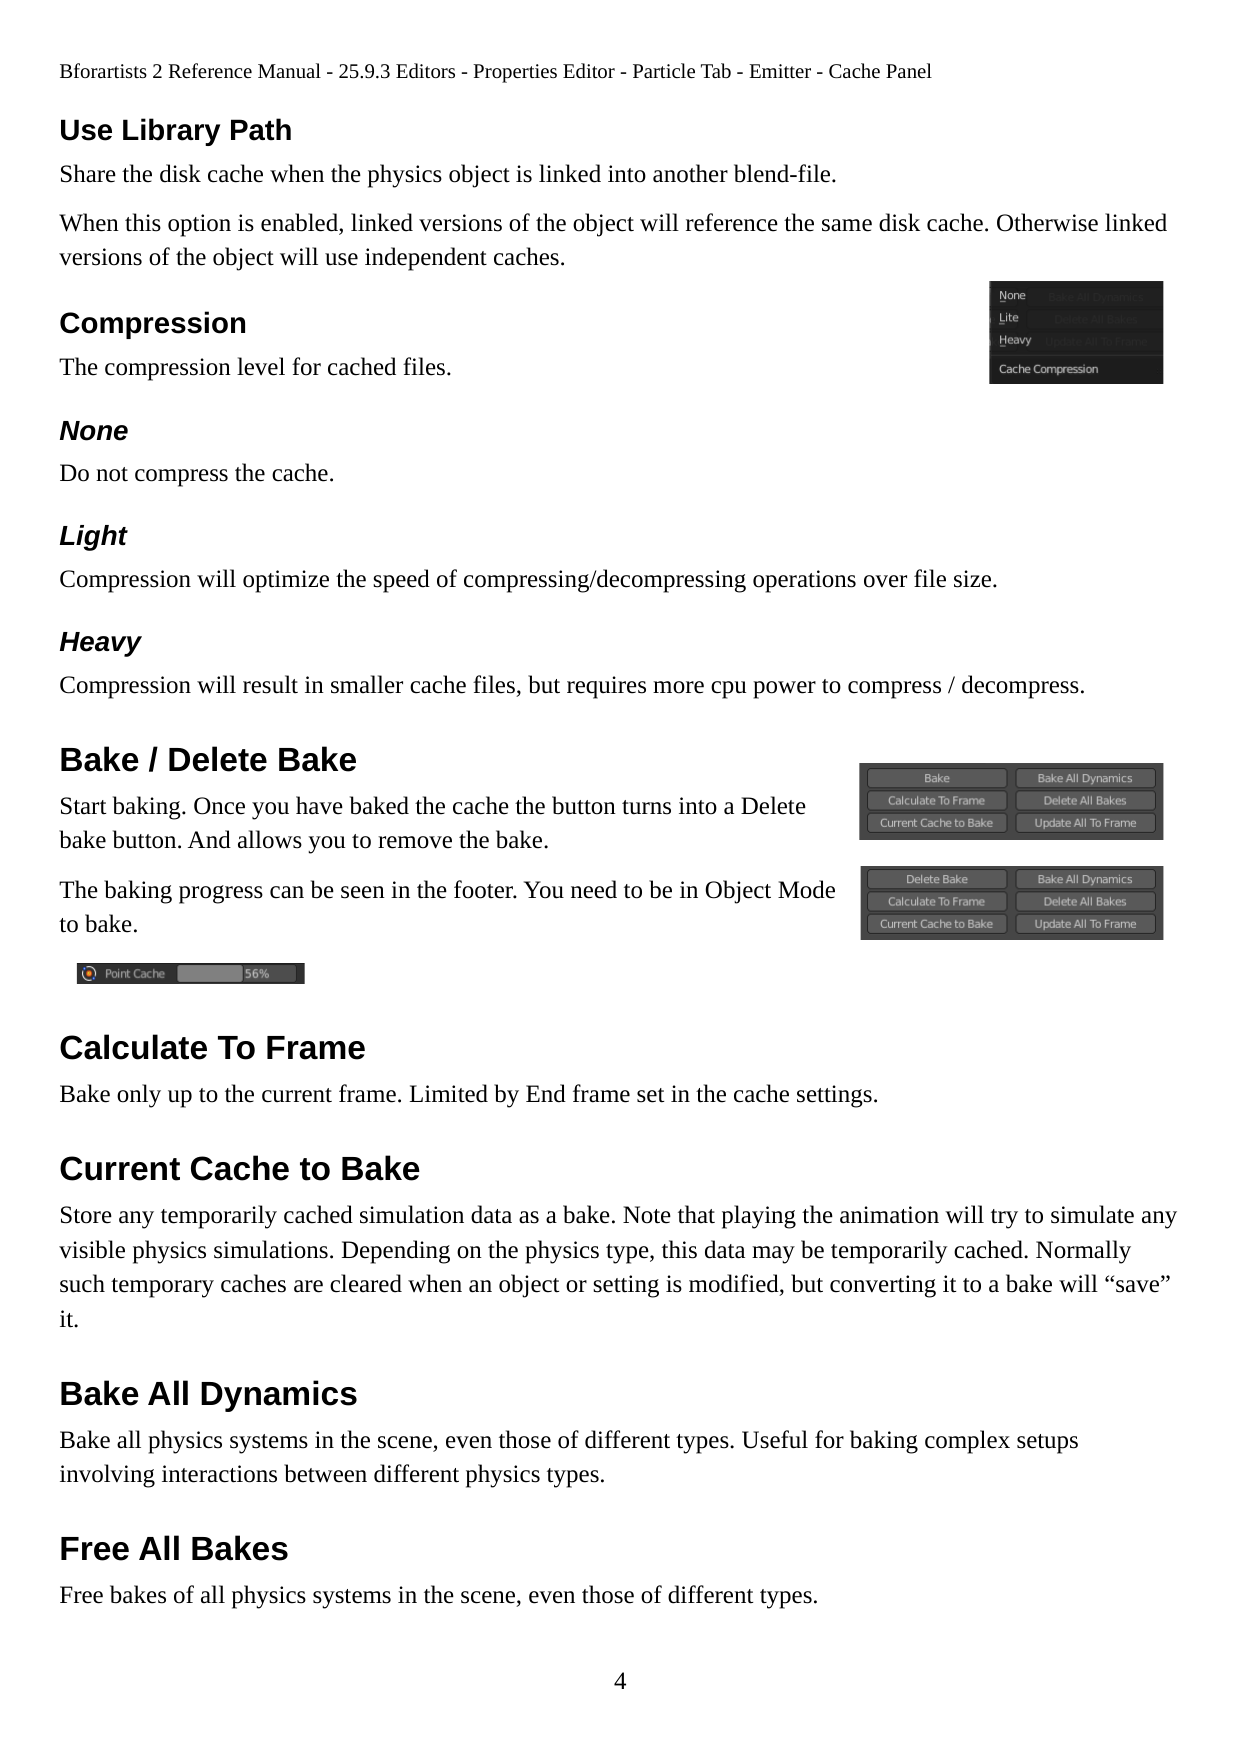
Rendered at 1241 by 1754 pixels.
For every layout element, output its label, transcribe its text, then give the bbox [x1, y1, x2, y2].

subtitle Current Cache to Bake [59, 1149, 1181, 1188]
text Do not compress the cache. [59, 458, 1181, 487]
subtitle Bake All Dynamics [59, 1374, 1181, 1412]
subtitle Light [59, 520, 1181, 552]
text Store any temporarily cached simulation data as a bake. Note that playing the animation will try to simulate any visible physics simulations. Depending on the physics type, this data may be temporarily cached. Normally such temporary caches are cleared when an object or setting is modified, but converting it to a bake will “save” it. [59, 1200, 1181, 1332]
text Share the disk cache when the physics object is linked into another blend-file. [59, 159, 1181, 188]
text Bake only up to the current frame. Limited by End frame set in the cache settings. [59, 1079, 1181, 1108]
subtitle Use Library Path [59, 113, 1181, 146]
text When this option is enabled, linked versions of the object will reference the same disk cache. Otherwise linked versions of the object will use independent caches. [59, 208, 1181, 271]
picture [76, 963, 305, 984]
subtitle [1164, 306, 1181, 340]
subtitle Free All Bakes [59, 1529, 1181, 1568]
subtitle None [59, 414, 1181, 446]
text The baking progress can be seen in the footer. You need to be in Object Mode to bake. [59, 875, 860, 938]
subtitle Heavy [59, 626, 1181, 658]
text Compression will result in smaller cache files, but requires more cpu power to compress / decompress. [59, 670, 1181, 699]
text Compression will optimize the speed of compressing/decompressing operations over file size. [59, 564, 1181, 593]
subtitle Calculate To Frame [59, 1028, 1181, 1067]
subtitle Compression [59, 306, 989, 340]
text Free bakes of all physics systems in the scene, even those of different types. [59, 1580, 1181, 1609]
subtitle Bake / Delete Bake [59, 740, 1181, 779]
text Start baking. Once you have baked the cache the button turns into a Delete bake button. And allows you to remove the bake. [59, 791, 1181, 854]
text Bake all physics systems in the scene, even those of different types. Useful for baking complex setups involving interactions between different physics types. [59, 1425, 1181, 1488]
picture [860, 866, 1164, 940]
picture [859, 763, 1164, 840]
text The compression level for cached files. [59, 352, 989, 381]
picture [989, 281, 1164, 384]
